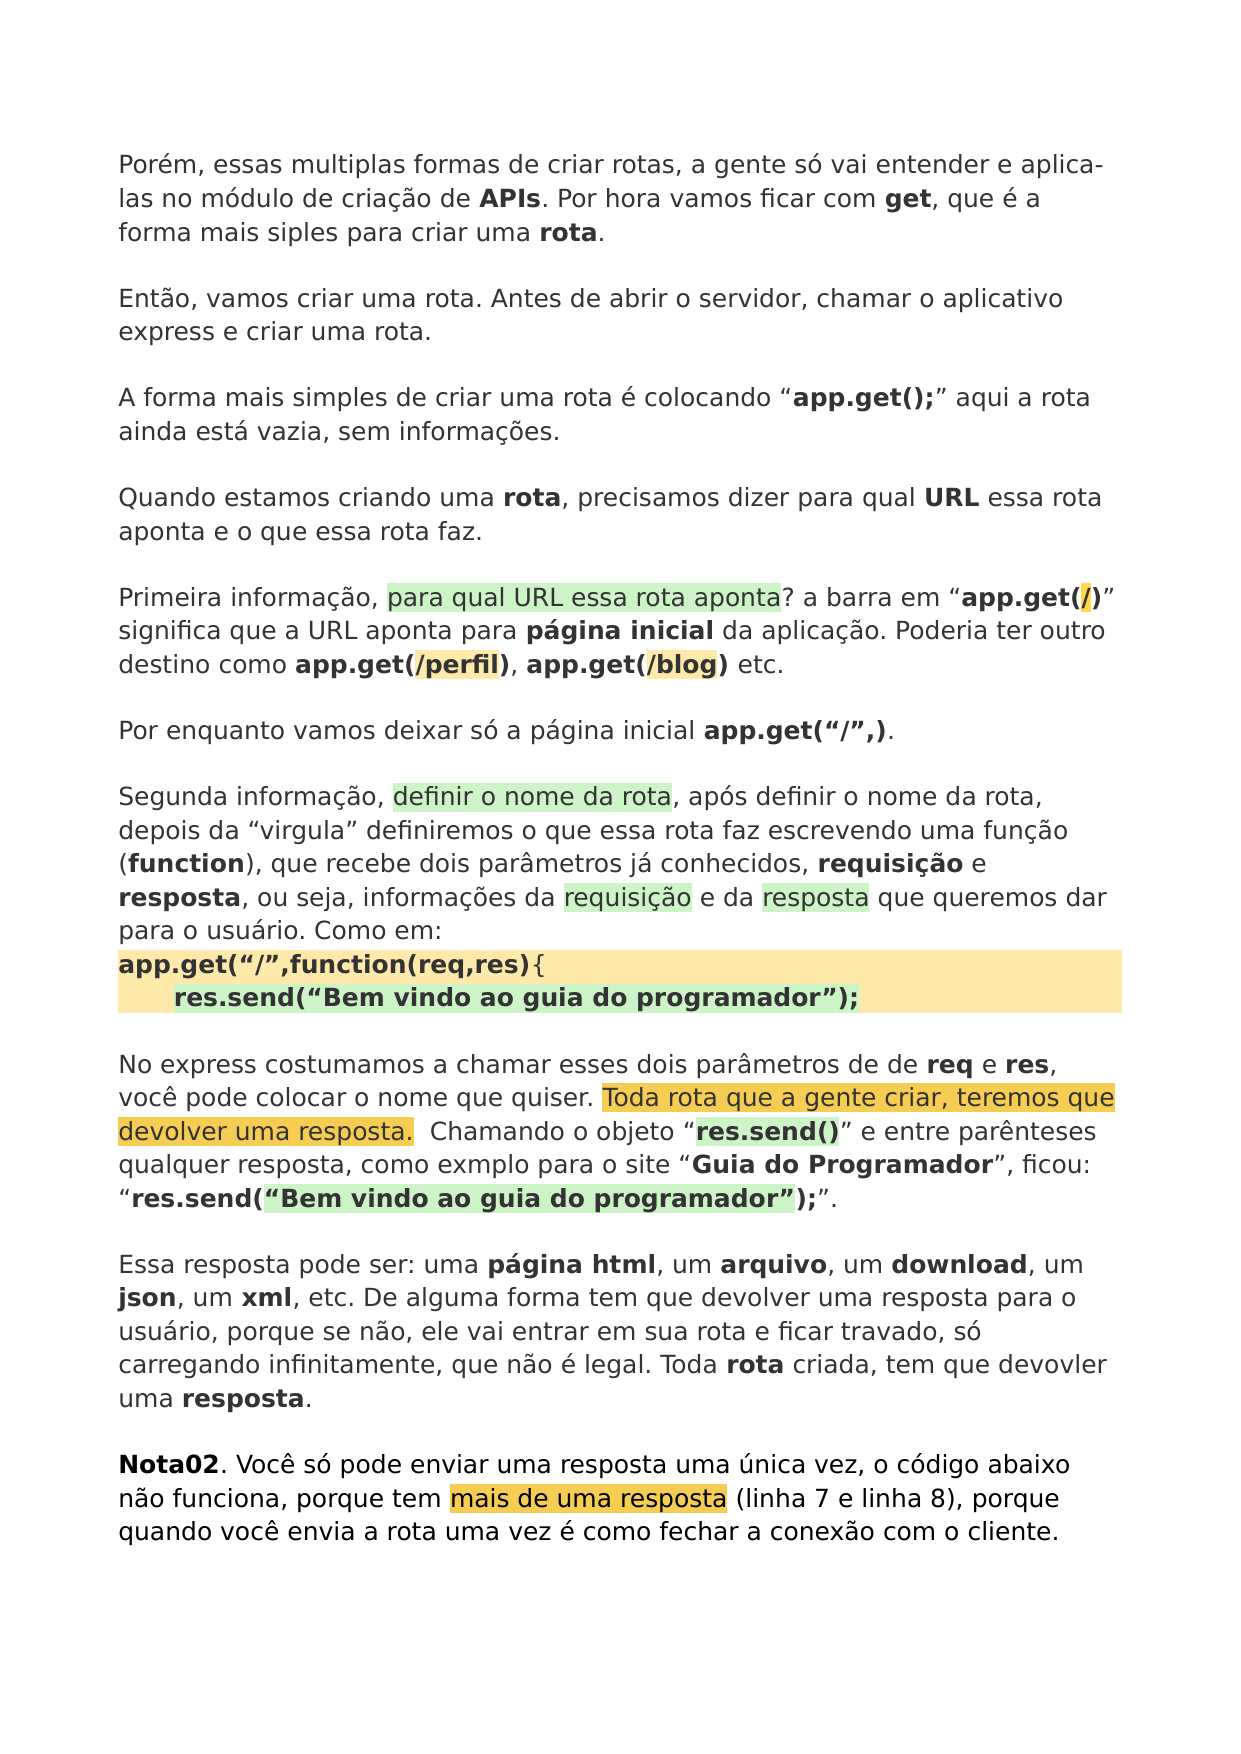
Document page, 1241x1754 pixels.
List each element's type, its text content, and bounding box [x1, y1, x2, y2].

text Quando estamos criando uma rota, precisamos dizer para qual URL essa rota aponta e o que essa rota faz. [118, 483, 1122, 546]
text Essa resposta pode ser: uma página html, um arquivo, um download, um json, um xml, etc. De alguma forma tem que devolver uma resposta para o usuário, porque se não, ele vai entrar em sua rota e ficar travado, só carregando infinitamente, que não é legal. Toda rota criada, tem que devovler uma resposta. [118, 1250, 1122, 1413]
text Então, vamos criar uma rota. Antes de abrir o servidor, chamar o aplicativo express e criar uma rota. [118, 284, 1122, 347]
text A forma mais simples de criar uma rota é colocando “app.get();” aqui a rota ainda está vazia, sem informações. [118, 384, 1122, 446]
text app.get(“/”,function(req,res){ [118, 950, 1122, 979]
text Por enquanto vamos deixar só a página inicial app.get(“/”,). [118, 716, 1122, 745]
text Porém, essas multiplas formas de criar rotas, a gente só vai entender e aplica-las no módulo de criação de APIs. Por hora vamos ficar com get, que é a forma mais siples para criar uma rota. [118, 151, 1122, 247]
text res.send(“Bem vindo ao guia do programador”); [118, 984, 1122, 1013]
text Nota02. Você só pode enviar uma resposta uma única vez, o código abaixo não funciona, porque tem mais de uma resposta (linha 7 e linha 8), porque quando você envia a rota uma vez é como fechar a conexão com o cliente. [118, 1450, 1122, 1547]
text Segunda informação, definir o nome da rota, após definir o nome da rota, depois da “virgula” definiremos o que essa rota faz escrevendo uma função (function), que recebe dois parâmetros já conhecidos, requisição e resposta, ou seja, informações da requisição e da resposta que queremos dar para o usuário. Como em: [118, 782, 1122, 946]
text No express costumamos a chamar esses dois parâmetros de de req e res, você pode colocar o nome que quiser. Toda rota que a gente criar, teremos que devolver uma resposta. Chamando o objeto “res.send()” e entre parênteses qualquer resposta, como exmplo para o site “Guia do Programador”, ficou: “res.send(“Bem vindo ao guia do programador”);”. [118, 1050, 1122, 1213]
text Primeira informação, para qual URL essa rota aponta? a barra em “app.get(/)” significa que a URL aponta para página inicial da aplicação. Poderia ter outro destino como app.get(/perfil), app.get(/blog) etc. [118, 583, 1122, 679]
